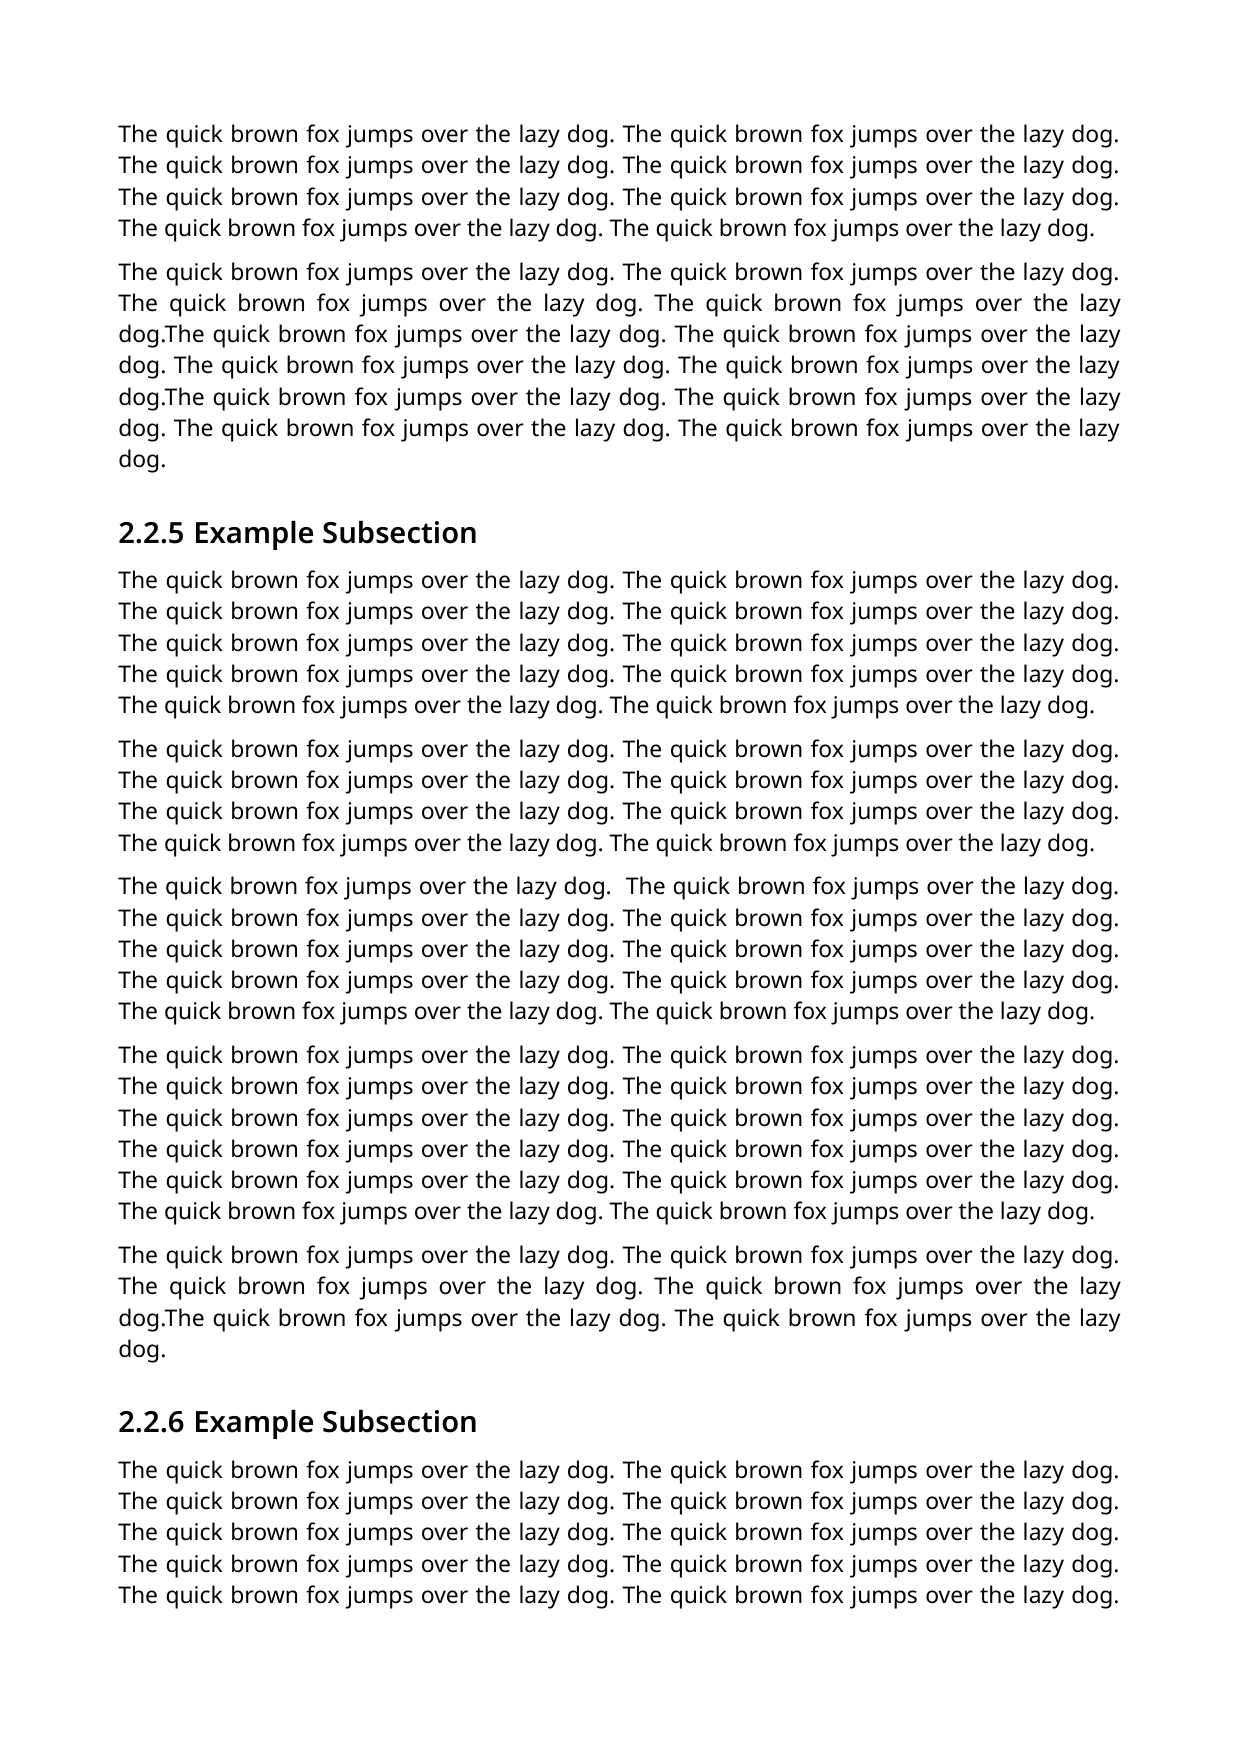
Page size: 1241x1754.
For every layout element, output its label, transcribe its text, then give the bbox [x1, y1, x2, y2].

text The quick brown fox jumps over the lazy dog. The quick brown fox jumps over the lazy dog. The quick brown fox jumps over the lazy dog. The quick brown fox jumps over the lazy dog.The quick brown fox jumps over the lazy dog. The quick brown fox jumps over the lazy dog. [118, 1239, 1122, 1364]
text The quick brown fox jumps over the lazy dog. The quick brown fox jumps over the lazy dog. The quick brown fox jumps over the lazy dog. The quick brown fox jumps over the lazy dog. The quick brown fox jumps over the lazy dog. The quick brown fox jumps over the lazy dog. The quick brown fox jumps over the lazy dog. The quick brown fox jumps over the lazy dog. [118, 733, 1122, 858]
text The quick brown fox jumps over the lazy dog. The quick brown fox jumps over the lazy dog. The quick brown fox jumps over the lazy dog. The quick brown fox jumps over the lazy dog. The quick brown fox jumps over the lazy dog. The quick brown fox jumps over the lazy dog. The quick brown fox jumps over the lazy dog. The quick brown fox jumps over the lazy dog. The quick brown fox jumps over the lazy dog. The quick brown fox jumps over the lazy dog. [118, 870, 1122, 1027]
text The quick brown fox jumps over the lazy dog. The quick brown fox jumps over the lazy dog. The quick brown fox jumps over the lazy dog. The quick brown fox jumps over the lazy dog. The quick brown fox jumps over the lazy dog. The quick brown fox jumps over the lazy dog. The quick brown fox jumps over the lazy dog. The quick brown fox jumps over the lazy dog. The quick brown fox jumps over the lazy dog. The quick brown fox jumps over the lazy dog. [118, 1454, 1122, 1610]
text The quick brown fox jumps over the lazy dog. The quick brown fox jumps over the lazy dog. The quick brown fox jumps over the lazy dog. The quick brown fox jumps over the lazy dog. The quick brown fox jumps over the lazy dog. The quick brown fox jumps over the lazy dog. The quick brown fox jumps over the lazy dog. The quick brown fox jumps over the lazy dog. The quick brown fox jumps over the lazy dog. The quick brown fox jumps over the lazy dog. The quick brown fox jumps over the lazy dog. The quick brown fox jumps over the lazy dog. [118, 1039, 1122, 1227]
subtitle Example Subsection [118, 1402, 1122, 1441]
subtitle Example Subsection [118, 512, 1122, 552]
text The quick brown fox jumps over the lazy dog. The quick brown fox jumps over the lazy dog. The quick brown fox jumps over the lazy dog. The quick brown fox jumps over the lazy dog.The quick brown fox jumps over the lazy dog. The quick brown fox jumps over the lazy dog. The quick brown fox jumps over the lazy dog. The quick brown fox jumps over the lazy dog.The quick brown fox jumps over the lazy dog. The quick brown fox jumps over the lazy dog. The quick brown fox jumps over the lazy dog. The quick brown fox jumps over the lazy dog. [118, 256, 1122, 474]
text The quick brown fox jumps over the lazy dog. The quick brown fox jumps over the lazy dog. The quick brown fox jumps over the lazy dog. The quick brown fox jumps over the lazy dog. The quick brown fox jumps over the lazy dog. The quick brown fox jumps over the lazy dog. The quick brown fox jumps over the lazy dog. The quick brown fox jumps over the lazy dog. The quick brown fox jumps over the lazy dog. The quick brown fox jumps over the lazy dog. [118, 564, 1122, 720]
text The quick brown fox jumps over the lazy dog. The quick brown fox jumps over the lazy dog. The quick brown fox jumps over the lazy dog. The quick brown fox jumps over the lazy dog. The quick brown fox jumps over the lazy dog. The quick brown fox jumps over the lazy dog. The quick brown fox jumps over the lazy dog. The quick brown fox jumps over the lazy dog. [118, 118, 1122, 243]
